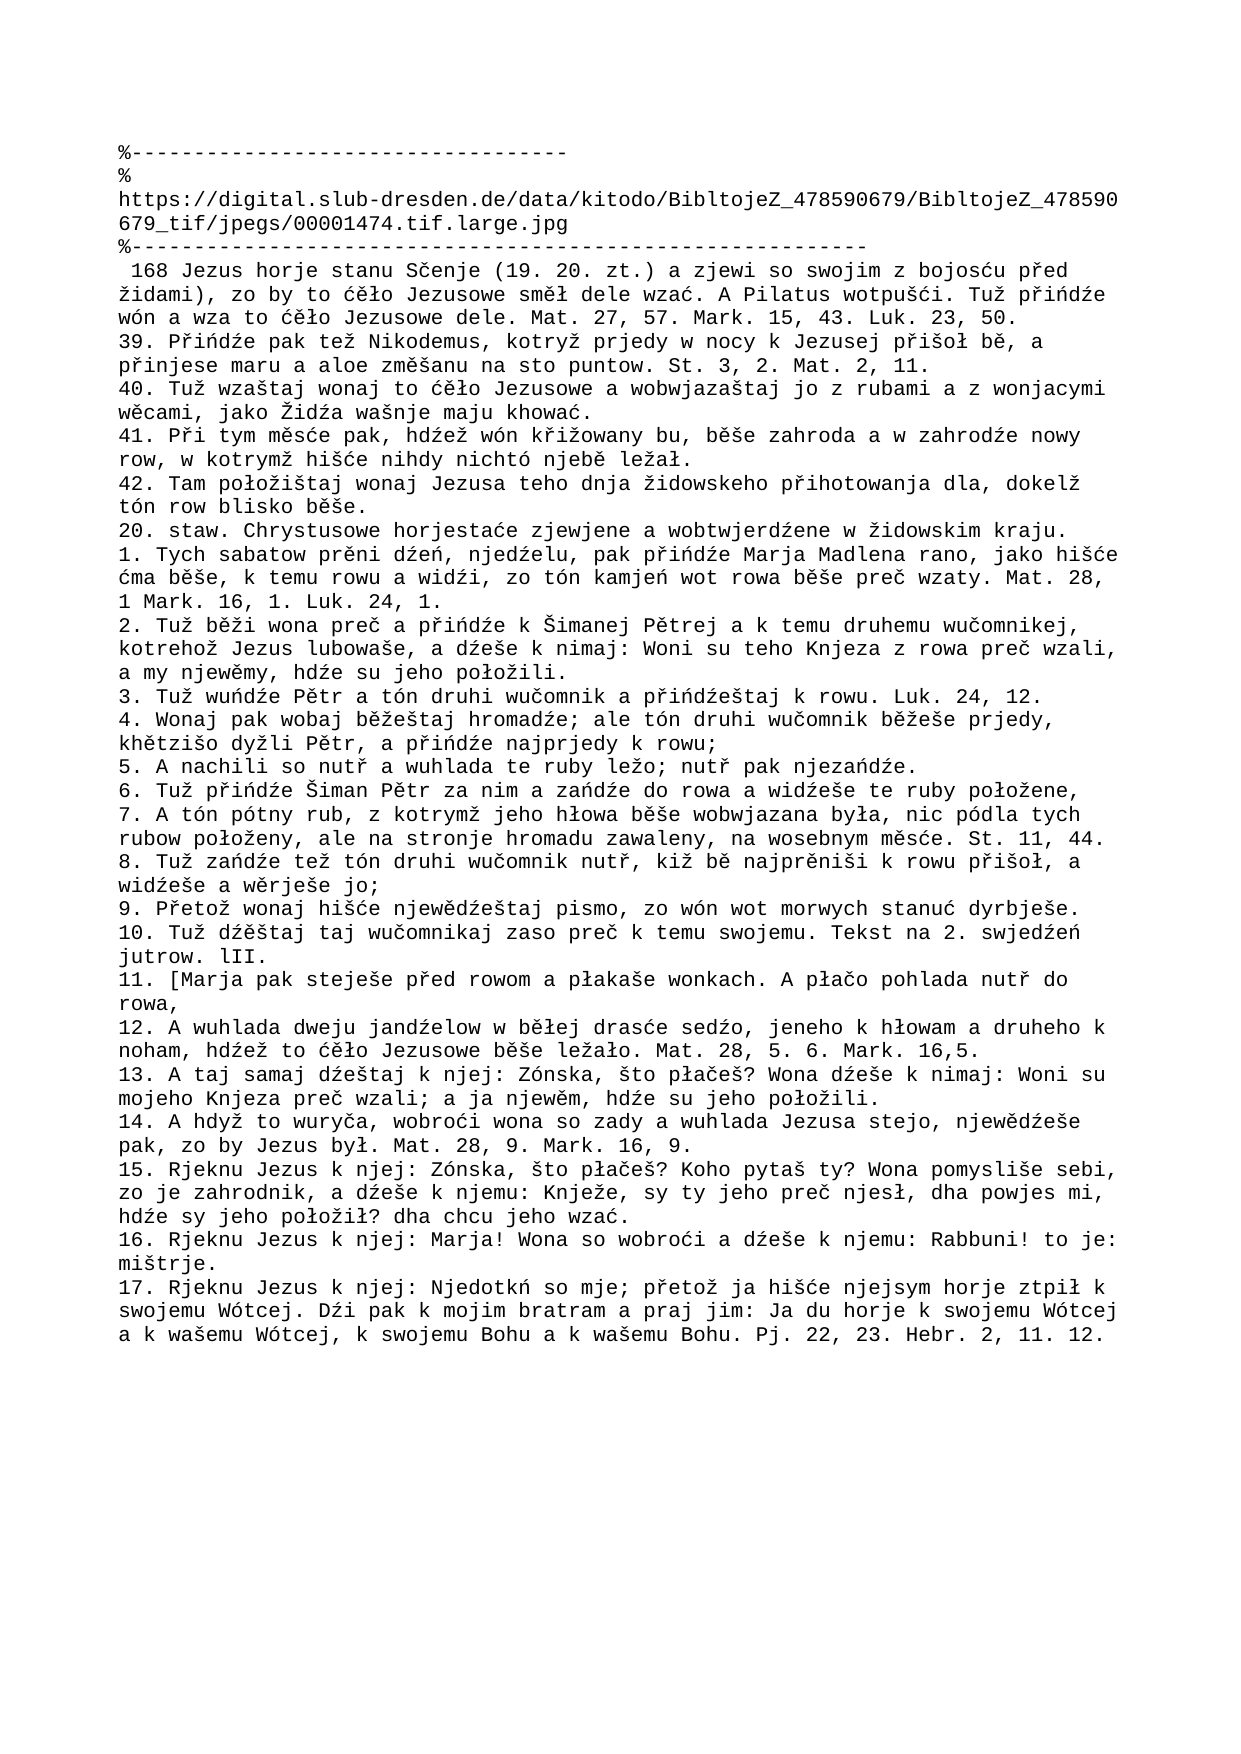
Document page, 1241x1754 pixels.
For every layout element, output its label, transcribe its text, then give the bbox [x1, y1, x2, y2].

text 40. Tuž wzaštaj wonaj to ćěło Jezusowe a wobwjazaštaj jo z rubami a z wonjacymi wěcami, jako Židźa wašnje maju khować. [118, 378, 1122, 426]
text 39. Přińdźe pak tež Nikodemus, kotryž prjedy w nocy k Jezusej přišoł bě, a přinjese maru a aloe změšanu na sto puntow. St. 3, 2. Mat. 2, 11. [118, 331, 1122, 378]
text %----------------------------------- [118, 142, 1122, 165]
text 10. Tuž dźěštaj taj wučomnikaj zaso preč k temu swojemu. Tekst na 2. swjedźeń jutrow. lII. [118, 922, 1122, 969]
text 14. A hdyž to wuryča, wobroći wona so zady a wuhlada Jezusa stejo, njewědźeše pak, zo by Jezus był. Mat. 28, 9. Mark. 16, 9. [118, 1111, 1122, 1158]
text 17. Rjeknu Jezus k njej: Njedotkń so mje; přetož ja hišće njejsym horje ztpił k swojemu Wótcej. Dźi pak k mojim bratram a praj jim: Ja du horje k swojemu Wótcej a k wašemu Wótcej, k swojemu Bohu a k wašemu Bohu. Pj. 22, 23. Hebr. 2, 11. 12. [118, 1277, 1122, 1348]
text 16. Rjeknu Jezus k njej: Marja! Wona so wobroći a dźeše k njemu: Rabbuni! to je: mištrje. [118, 1229, 1122, 1277]
text 42. Tam połožištaj wonaj Jezusa teho dnja židowskeho přihotowanja dla, dokelž tón row blisko běše. [118, 473, 1122, 520]
text 8. Tuž zańdźe tež tón druhi wučomnik nutř, kiž bě najprěniši k rowu přišoł, a widźeše a wěrješe jo; [118, 851, 1122, 898]
text %----------------------------------------------------------- [118, 236, 1122, 260]
text 11. [Marja pak steješe před rowom a płakaše wonkach. A płačo pohlada nutř do rowa, [118, 969, 1122, 1017]
text 41. Při tym měsće pak, hdźež wón křižowany bu, běše zahroda a w zahrodźe nowy row, w kotrymž hišće nihdy nichtó njebě ležał. [118, 426, 1122, 473]
text 12. A wuhlada dweju jandźelow w běłej drasće sedźo, jeneho k hłowam a druheho k noham, hdźež to ćěło Jezusowe běše ležało. Mat. 28, 5. 6. Mark. 16,5. [118, 1017, 1122, 1064]
text 1. Tych sabatow prěni dźeń, njedźelu, pak přińdźe Marja Madlena rano, jako hišće ćma běše, k temu rowu a widźi, zo tón kamjeń wot rowa běše preč wzaty. Mat. 28, 1 Mark. 16, 1. Luk. 24, 1. [118, 544, 1122, 615]
text % https://digital.slub-dresden.de/data/kitodo/BibltojeZ_478590679/BibltojeZ_478590679_tif/jpegs/00001474.tif.large.jpg [118, 165, 1122, 236]
text 13. A taj samaj dźeštaj k njej: Zónska, što płačeš? Wona dźeše k nimaj: Woni su mojeho Knjeza preč wzali; a ja njewěm, hdźe su jeho połožili. [118, 1064, 1122, 1111]
text 15. Rjeknu Jezus k njej: Zónska, što płačeš? Koho pytaš ty? Wona pomysliše sebi, zo je zahrodnik, a dźeše k njemu: Knježe, sy ty jeho preč njesł, dha powjes mi, hdźe sy jeho połožił? dha chcu jeho wzać. [118, 1158, 1122, 1229]
text 9. Přetož wonaj hišće njewědźeštaj pismo, zo wón wot morwych stanuć dyrbješe. [118, 898, 1122, 922]
text 2. Tuž běži wona preč a přińdźe k Šimanej Pětrej a k temu druhemu wučomnikej, kotrehož Jezus lubowaše, a dźeše k nimaj: Woni su teho Knjeza z rowa preč wzali, a my njewěmy, hdźe su jeho połožili. [118, 615, 1122, 686]
text 6. Tuž přińdźe Šiman Pětr za nim a zańdźe do rowa a widźeše te ruby połožene, [118, 780, 1122, 804]
text 168 Jezus horje stanu Sčenje (19. 20. zt.) a zjewi so swojim z bojosću před židami), zo by to ćěło Jezusowe směł dele wzać. A Pilatus wotpušći. Tuž přińdźe wón a wza to ćěło Jezusowe dele. Mat. 27, 57. Mark. 15, 43. Luk. 23, 50. [118, 260, 1122, 331]
text 3. Tuž wuńdźe Pětr a tón druhi wučomnik a přińdźeštaj k rowu. Luk. 24, 12. [118, 686, 1122, 709]
text 4. Wonaj pak wobaj běžeštaj hromadźe; ale tón druhi wučomnik běžeše prjedy, khětzišo dyžli Pětr, a přińdźe najprjedy k rowu; [118, 709, 1122, 757]
text 5. A nachili so nutř a wuhlada te ruby ležo; nutř pak njezańdźe. [118, 757, 1122, 780]
text 7. A tón pótny rub, z kotrymž jeho hłowa běše wobwjazana była, nic pódla tych rubow połoženy, ale na stronje hromadu zawaleny, na wosebnym měsće. St. 11, 44. [118, 804, 1122, 851]
text 20. staw. Chrystusowe horjestaće zjewjene a wobtwjerdźene w židowskim kraju. [118, 520, 1122, 544]
